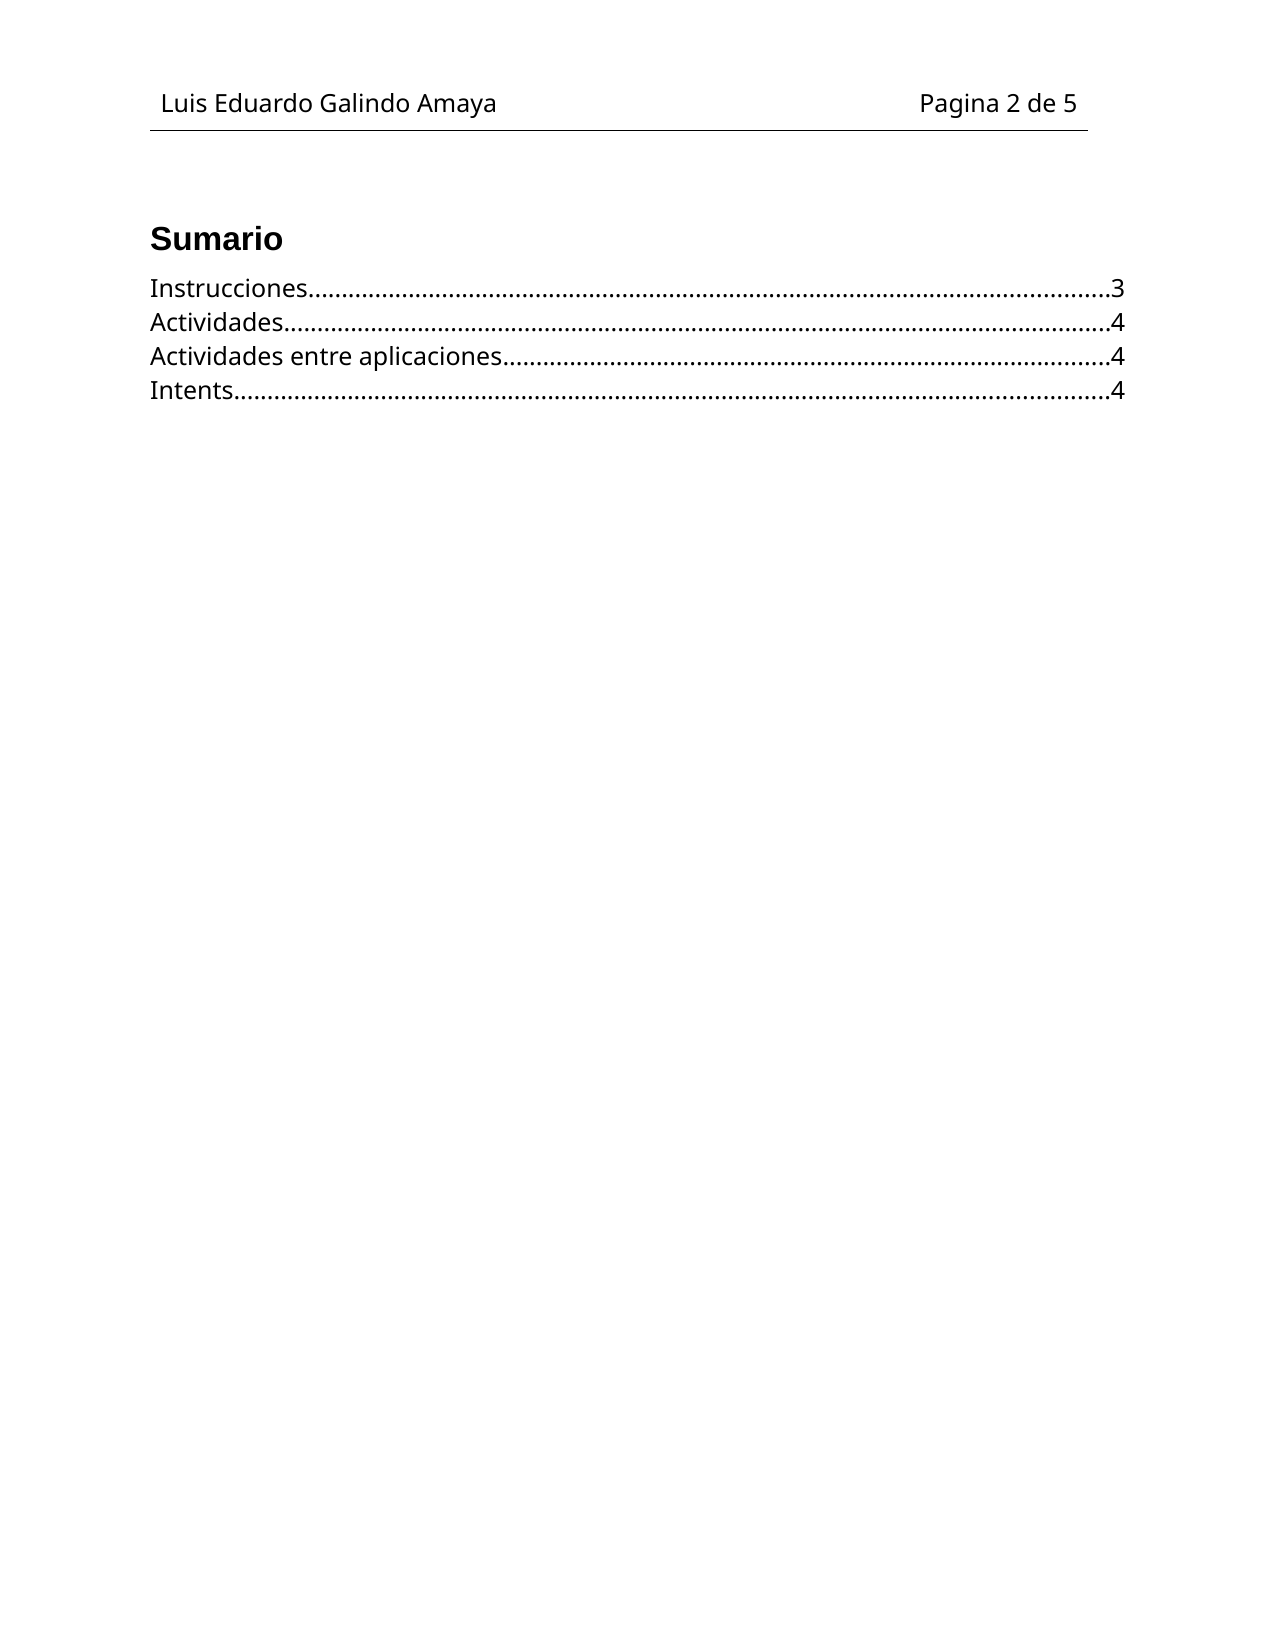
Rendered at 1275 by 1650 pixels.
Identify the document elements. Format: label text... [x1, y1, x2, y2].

text Instrucciones 3 [150, 270, 1125, 304]
text Intents 4 [150, 373, 1125, 407]
text Actividades entre aplicaciones 4 [150, 338, 1125, 373]
subtitle Sumario [150, 219, 1125, 258]
text Actividades 4 [150, 304, 1125, 338]
